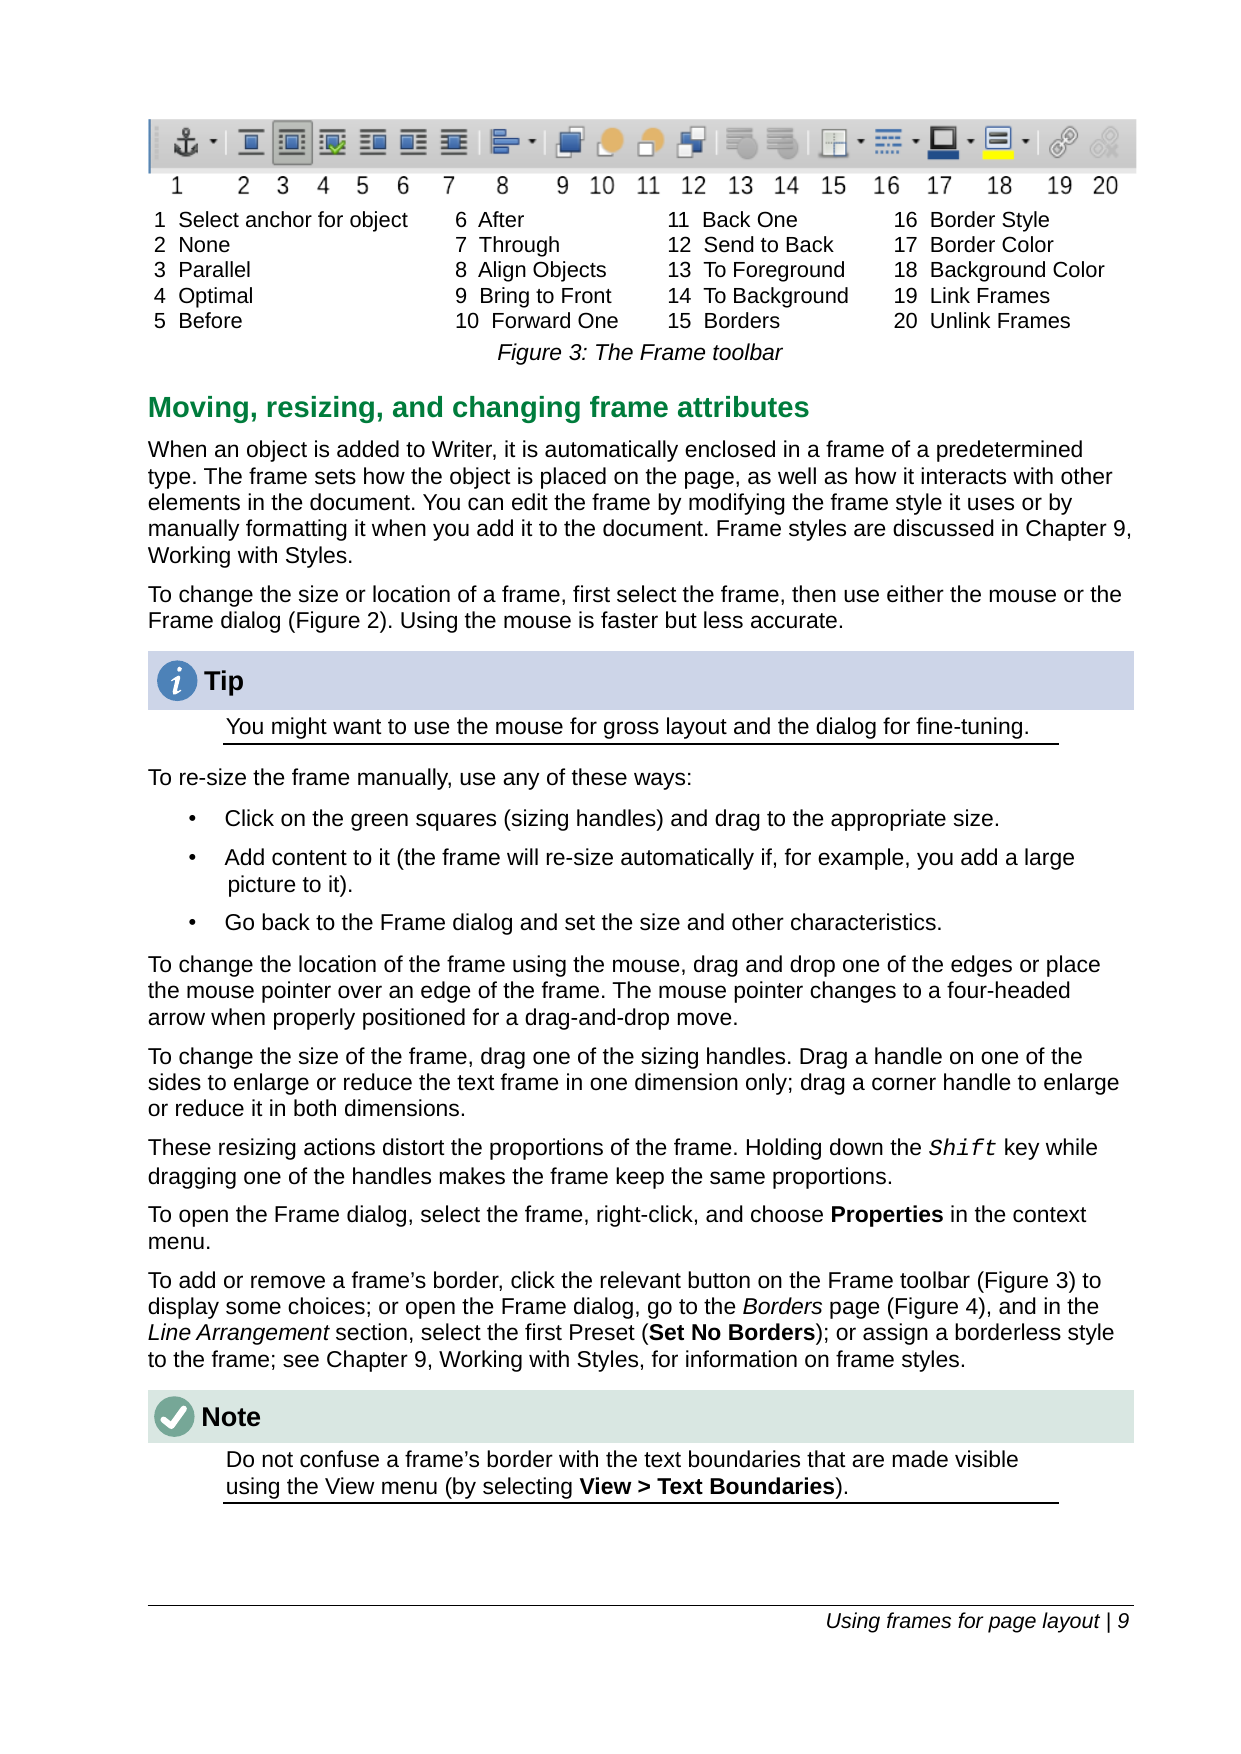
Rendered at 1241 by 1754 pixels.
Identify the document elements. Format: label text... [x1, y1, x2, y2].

table_cell 15 Borders [661, 308, 887, 333]
text You might want to use the mouse for gross layout and the dialog for fine-tuning. [223, 710, 1059, 743]
table_cell 13 To Foreground [661, 258, 887, 283]
table_cell 14 To Background [661, 283, 887, 308]
list Add content to it (the frame will re-size automatically if, for example, you add a large picture to it). [185, 841, 1134, 897]
text These resizing actions distort the proportions of the frame. Holding down the Shift key while dragging one of the handles makes the frame keep the same proportions. [148, 1134, 1134, 1189]
subtitle Tip [148, 651, 1134, 710]
table_cell 20 Unlink Frames [887, 308, 1134, 333]
table_cell 18 Background Color [887, 258, 1134, 283]
text To change the location of the frame using the mouse, drag and drop one of the edges or place the mouse pointer over an edge of the frame. The mouse pointer changes to a four-headed arrow when properly positioned for a drag-and-drop move. [148, 951, 1134, 1030]
table_cell 10 Forward One [449, 308, 661, 333]
list Click on the green squares (sizing handles) and drag to the appropriate size. [185, 802, 1134, 832]
table_cell 9 Bring to Front [449, 283, 661, 308]
list Go back to the Frame dialog and set the size and other characteristics. [185, 906, 1134, 939]
table_header 1 Select anchor for object [148, 207, 448, 232]
table_cell 3 Parallel [148, 258, 448, 283]
table_cell 5 Before [148, 308, 448, 333]
table_header 16 Border Style [887, 207, 1134, 232]
table_cell 2 None [148, 232, 448, 257]
table_cell 12 Send to Back [661, 232, 887, 257]
subtitle Moving, resizing, and changing frame attributes [148, 390, 1134, 424]
text To add or remove a frame’s border, click the relevant button on the Frame toolbar (Figure 3) to display some choices; or open the Frame dialog, go to the Borders page (Figure 4), and in the Line Arrangement section, select the first Preset (Set No Borders); or assign a borderless style to the frame; see Chapter 9, Working with Styles, for information on frame styles. [148, 1267, 1134, 1372]
table_cell 8 Align Objects [449, 258, 661, 283]
text To open the Frame dialog, select the frame, right-click, and choose Properties in the context menu. [148, 1201, 1134, 1254]
subtitle Note [148, 1390, 1134, 1443]
table_cell 4 Optimal [148, 283, 448, 308]
text Figure 3: The Frame toolbar [148, 339, 1134, 365]
table_header 11 Back One [661, 207, 887, 232]
picture [147, 118, 1137, 195]
table_header 6 After [449, 207, 661, 232]
text Do not confuse a frame’s border with the text boundaries that are made visible using the View menu (by selecting View > Text Boundaries). [223, 1443, 1059, 1502]
table_cell 17 Border Color [887, 232, 1134, 257]
table_cell 7 Through [449, 232, 661, 257]
table_cell 19 Link Frames [887, 283, 1134, 308]
text To change the size or location of a frame, first select the frame, then use either the mouse or the Frame dialog (Figure 2). Using the mouse is faster but less accurate. [148, 581, 1134, 633]
list To re-size the frame manually, use any of these ways: [148, 763, 1134, 790]
text When an object is added to Writer, it is automatically enclosed in a frame of a predetermined type. The frame sets how the object is placed on the page, as well as how it interacts with other elements in the document. You can edit the frame by modifying the frame style it uses or by manually formatting it when you add it to the document. Frame styles are discussed in Chapter 9, Working with Styles. [148, 436, 1134, 568]
text To change the size of the frame, drag one of the sizing handles. Drag a handle on one of the sides to enlarge or reduce the text frame in one dimension only; drag a corner handle to enlarge or reduce it in both dimensions. [148, 1043, 1134, 1122]
